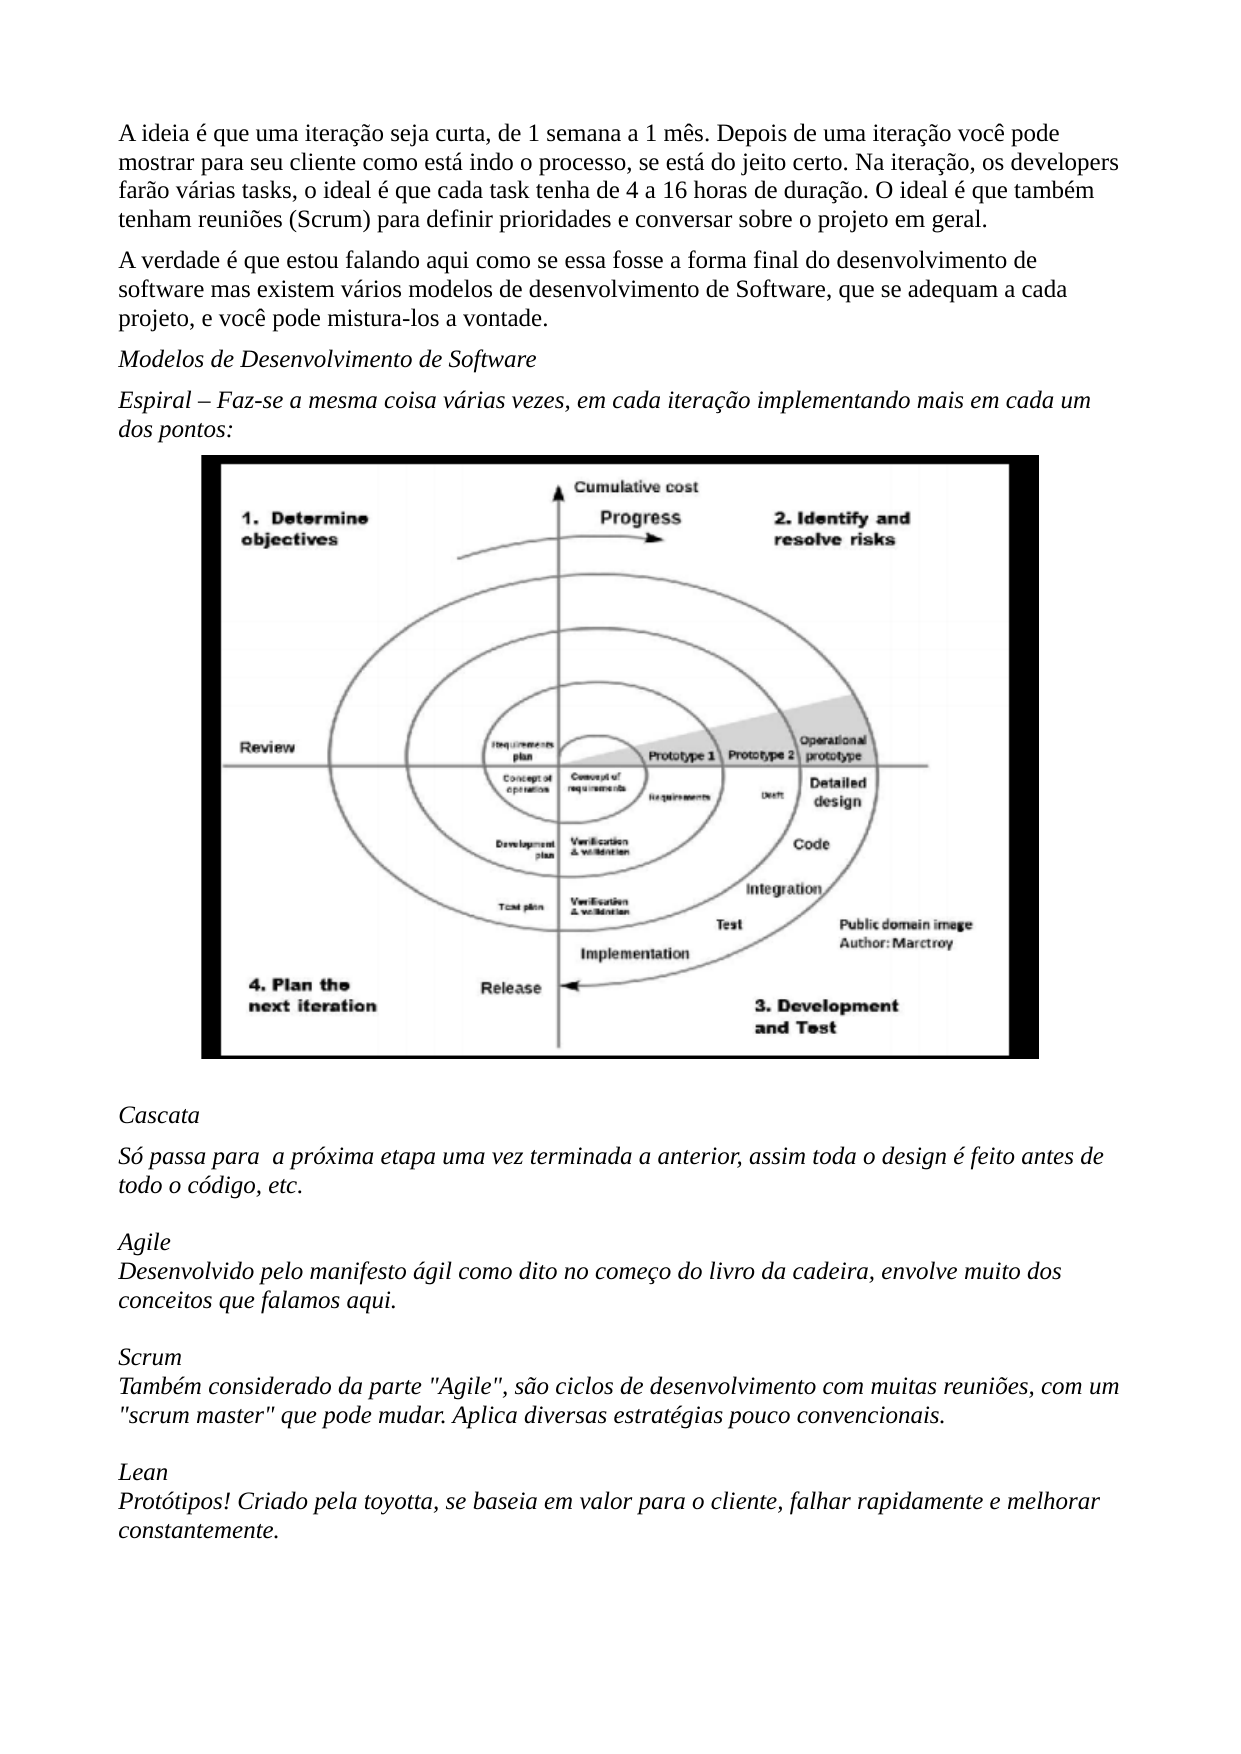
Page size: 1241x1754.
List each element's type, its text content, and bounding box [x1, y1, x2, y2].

text Espiral – Faz-se a mesma coisa várias vezes, em cada iteração implementando mais em cada um dos pontos: [118, 386, 1122, 443]
text Cascata [118, 1100, 1122, 1129]
text Modelos de Desenvolvimento de Software [118, 344, 1122, 373]
text Só passa para a próxima etapa uma vez terminada a anterior, assim toda o design é feito antes de todo o código, etc. [118, 1141, 1122, 1199]
text Lean [118, 1457, 1122, 1486]
text A ideia é que uma iteração seja curta, de 1 semana a 1 mês. Depois de uma iteração você pode mostrar para seu cliente como está indo o processo, se está do jeito certo. Na iteração, os developers farão várias tasks, o ideal é que cada task tenha de 4 a 16 horas de duração. O ideal é que também tenham reuniões (Scrum) para definir prioridades e conversar sobre o projeto em geral. [118, 118, 1122, 233]
picture [201, 455, 1039, 1059]
text Protótipos! Criado pela toyotta, se baseia em valor para o cliente, falhar rapidamente e melhorar constantemente. [118, 1486, 1122, 1544]
text Agile [118, 1227, 1122, 1256]
text Também considerado da parte "Agile", são ciclos de desenvolvimento com muitas reuniões, com um "scrum master" que pode mudar. Aplica diversas estratégias pouco convencionais. [118, 1371, 1122, 1429]
text Desenvolvido pelo manifesto ágil como dito no começo do livro da cadeira, envolve muito dos conceitos que falamos aqui. [118, 1256, 1122, 1314]
text Scrum [118, 1342, 1122, 1371]
text A verdade é que estou falando aqui como se essa fosse a forma final do desenvolvimento de software mas existem vários modelos de desenvolvimento de Software, que se adequam a cada projeto, e você pode mistura-los a vontade. [118, 246, 1122, 332]
